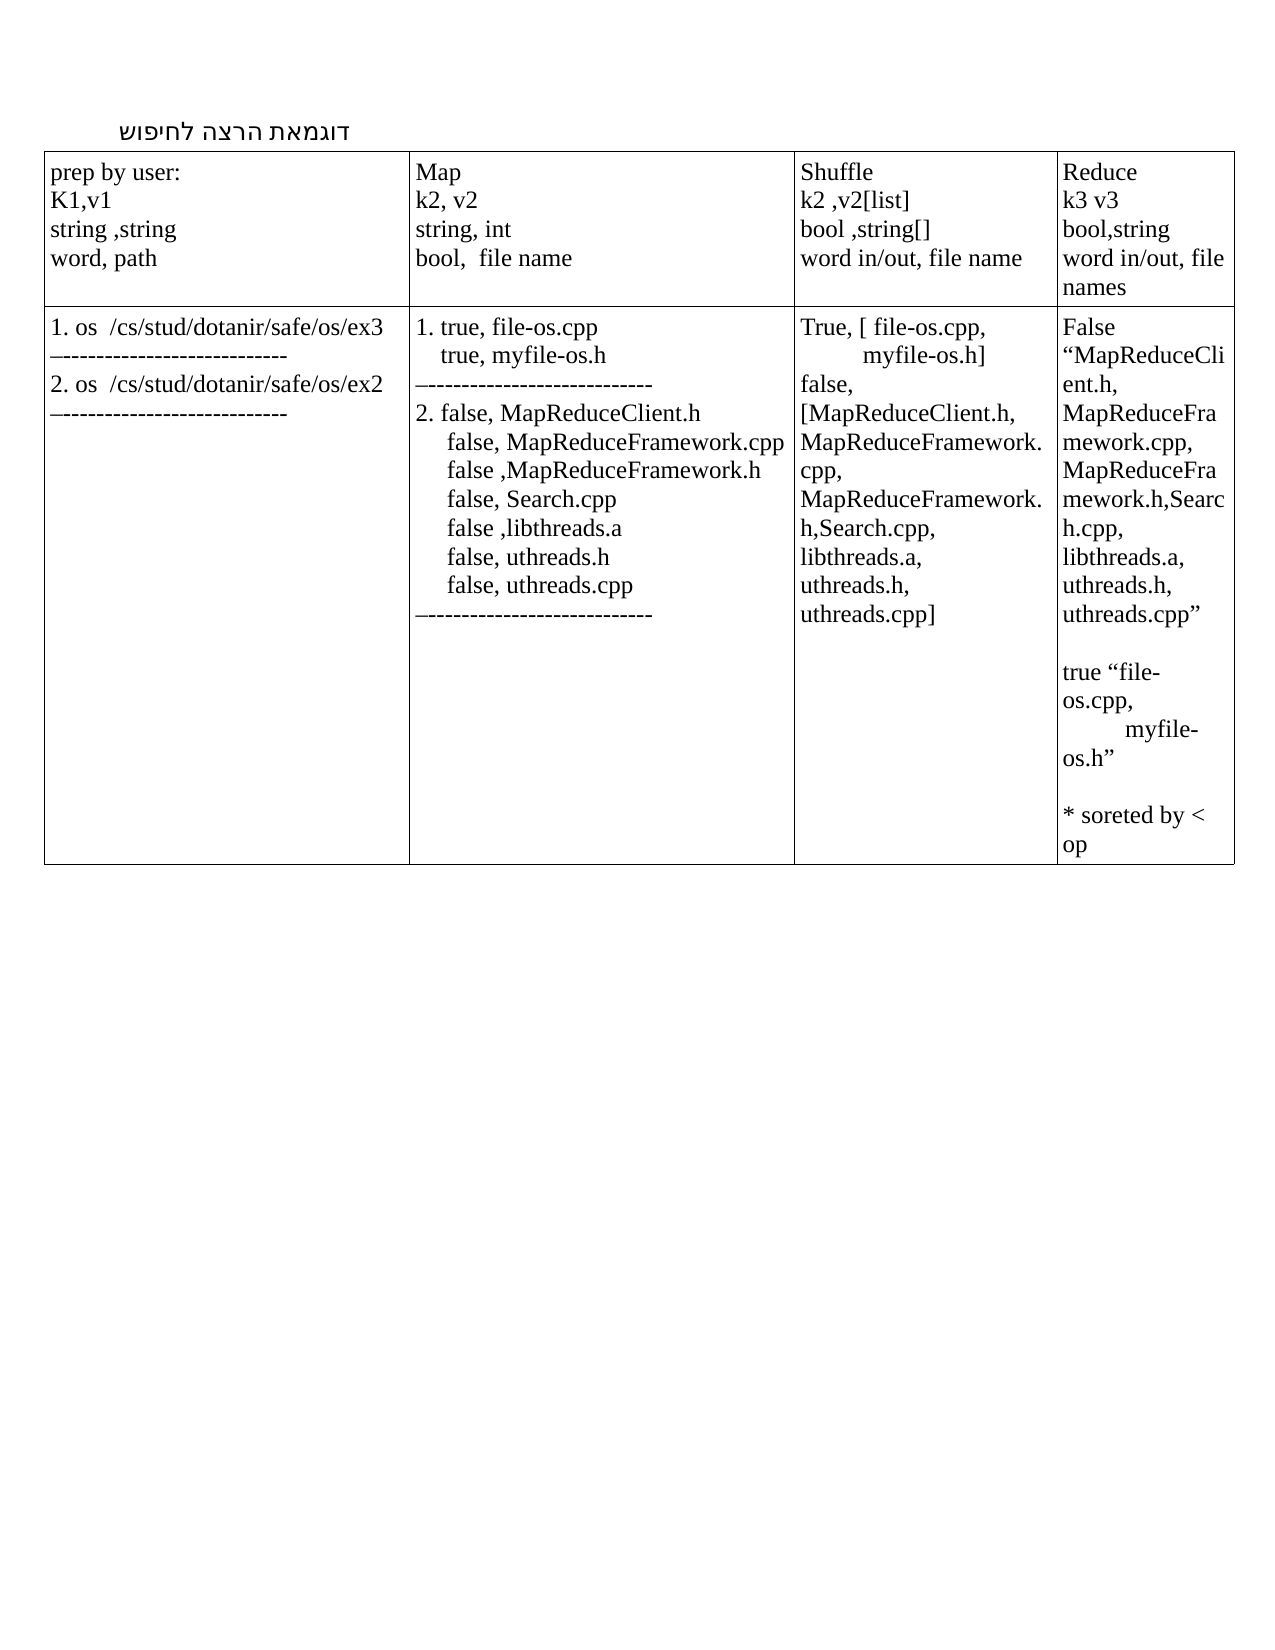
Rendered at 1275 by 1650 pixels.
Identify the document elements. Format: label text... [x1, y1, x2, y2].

text דוגמאת הרצה לחיפוש [118, 118, 1157, 151]
table_cell 1. true, file-os.cpp true, myfile-os.h –--------------------------- 2. false, MapReduceClient.h false, MapReduceFramework.cpp false ,MapReduceFramework.h false, Search.cpp false ,libthreads.a false, uthreads.h false, uthreads.cpp –--------------------------- [410, 307, 794, 864]
table_cell True, [ file-os.cpp, myfile-os.h] false, [MapReduceClient.h, MapReduceFramework.cpp, MapReduceFramework.h,Search.cpp, libthreads.a, uthreads.h, uthreads.cpp] [795, 307, 1057, 864]
table_header prep by user: K1,v1 string ,string word, path [45, 152, 409, 306]
table_cell False “MapReduceClient.h, MapReduceFramework.cpp, MapReduceFramework.h,Search.cpp, libthreads.a, uthreads.h, uthreads.cpp” true “file-os.cpp, myfile-os.h” * soreted by < op [1058, 307, 1234, 864]
table_header Reduce k3 v3 bool,string word in/out, file names [1058, 152, 1234, 306]
table_header Map k2, v2 string, int bool, file name [410, 152, 794, 306]
table_cell 1. os /cs/stud/dotanir/safe/os/ex3 –--------------------------- 2. os /cs/stud/dotanir/safe/os/ex2 –--------------------------- [45, 307, 409, 864]
table_header Shuffle k2 ,v2[list] bool ,string[] word in/out, file name [795, 152, 1057, 306]
